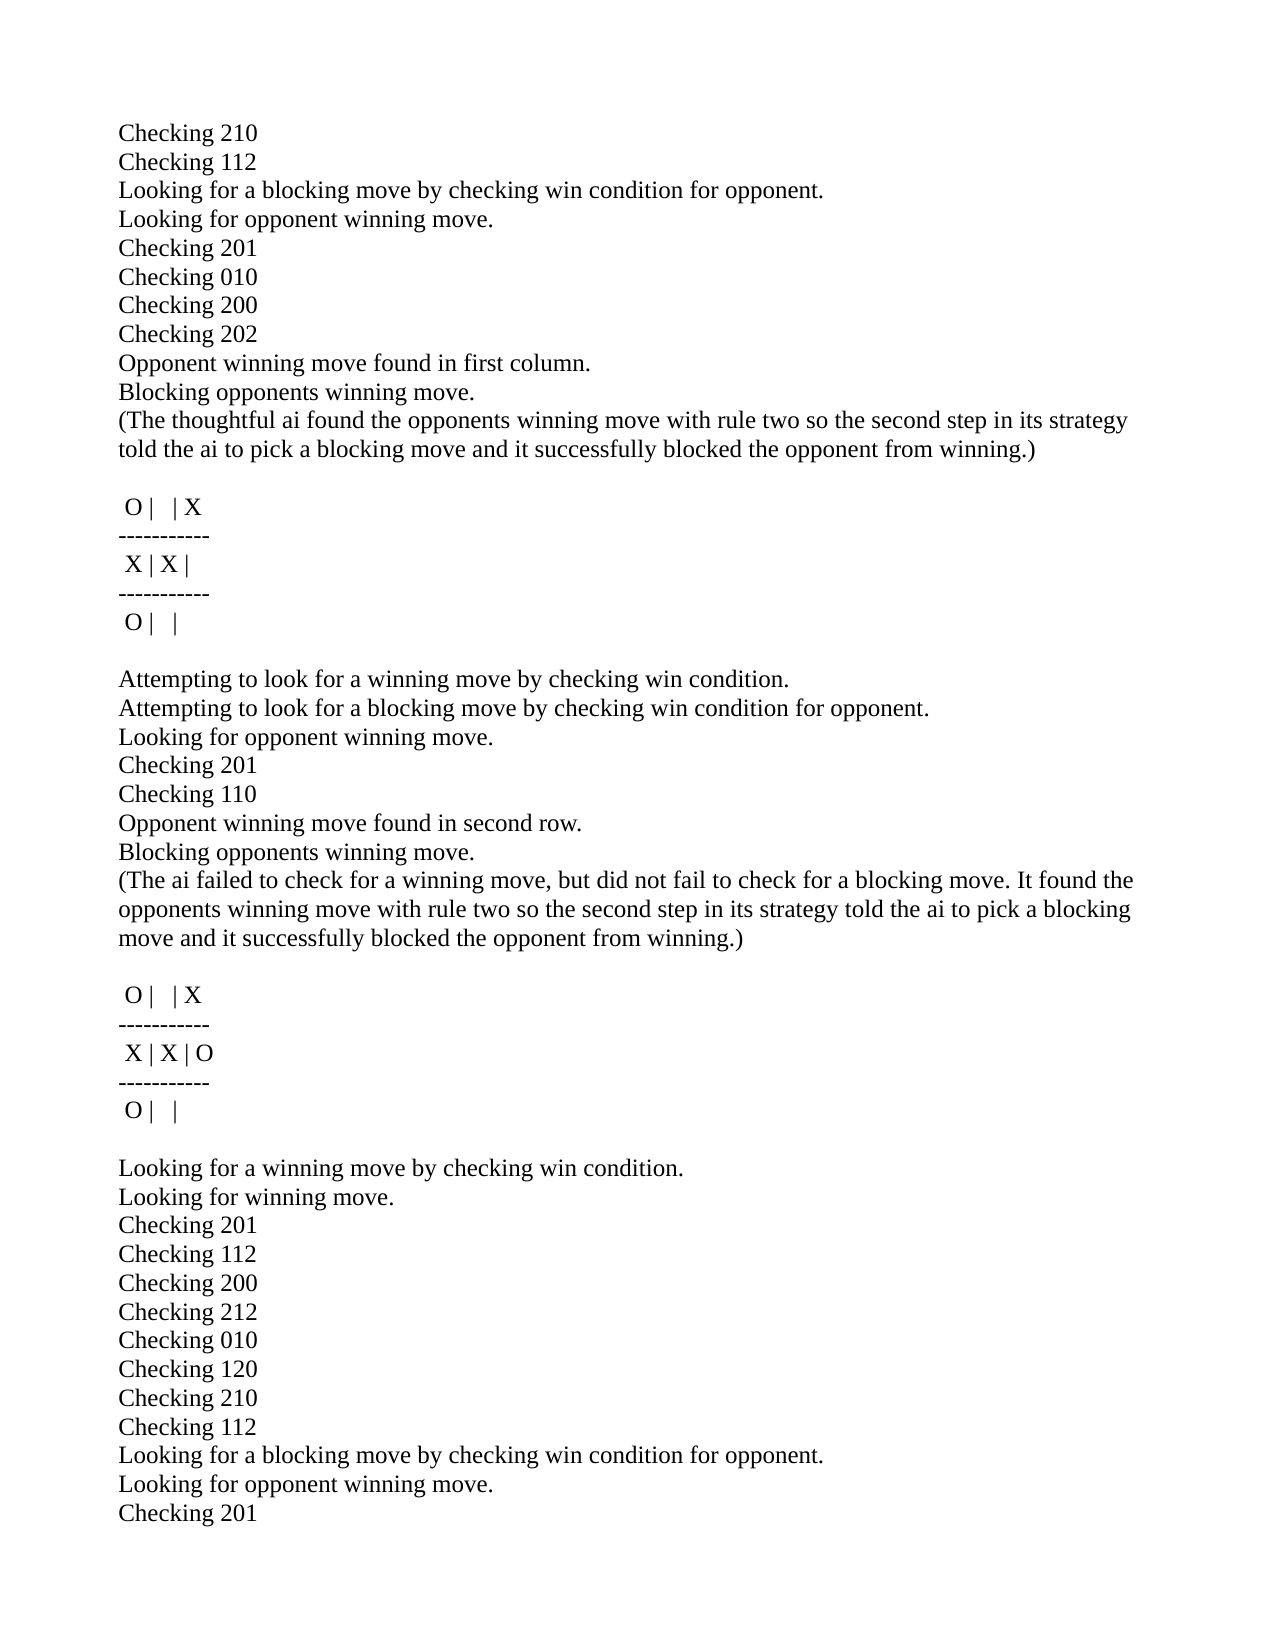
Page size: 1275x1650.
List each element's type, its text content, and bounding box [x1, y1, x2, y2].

text ----------- [118, 521, 1157, 549]
text Opponent winning move found in first column. [118, 348, 1157, 377]
text Looking for opponent winning move. [118, 722, 1157, 751]
text Checking 202 [118, 319, 1157, 348]
text Checking 210 [118, 1383, 1157, 1412]
text (The thoughtful ai found the opponents winning move with rule two so the second step in its strategy told the ai to pick a blocking move and it successfully blocked the opponent from winning.) [118, 406, 1157, 463]
text O | | [118, 1096, 1157, 1124]
text O | | X [118, 981, 1157, 1009]
text Checking 120 [118, 1354, 1157, 1383]
text Checking 112 [118, 147, 1157, 176]
text ----------- [118, 1067, 1157, 1096]
text ----------- [118, 1009, 1157, 1038]
text O | | [118, 607, 1157, 636]
text ----------- [118, 578, 1157, 607]
text Looking for opponent winning move. [118, 1469, 1157, 1498]
text Blocking opponents winning move. [118, 377, 1157, 406]
text Checking 112 [118, 1412, 1157, 1441]
text Checking 201 [118, 1211, 1157, 1239]
text Looking for a blocking move by checking win condition for opponent. [118, 176, 1157, 204]
text Checking 200 [118, 1268, 1157, 1297]
text Blocking opponents winning move. [118, 837, 1157, 866]
text Checking 112 [118, 1239, 1157, 1268]
text Attempting to look for a winning move by checking win condition. [118, 664, 1157, 693]
text Looking for winning move. [118, 1182, 1157, 1211]
text Checking 201 [118, 1498, 1157, 1527]
text Checking 010 [118, 1326, 1157, 1354]
text Checking 210 [118, 118, 1157, 147]
text Opponent winning move found in second row. [118, 808, 1157, 837]
text Checking 201 [118, 751, 1157, 779]
text Checking 212 [118, 1297, 1157, 1326]
text Looking for a blocking move by checking win condition for opponent. [118, 1441, 1157, 1469]
text Checking 010 [118, 262, 1157, 291]
text O | | X [118, 492, 1157, 521]
text (The ai failed to check for a winning move, but did not fail to check for a blocking move. It found the opponents winning move with rule two so the second step in its strategy told the ai to pick a blocking move and it successfully blocked the opponent from winning.) [118, 866, 1157, 952]
text Checking 201 [118, 233, 1157, 262]
text Checking 110 [118, 779, 1157, 808]
text Looking for opponent winning move. [118, 204, 1157, 233]
text Checking 200 [118, 291, 1157, 319]
text Looking for a winning move by checking win condition. [118, 1153, 1157, 1182]
text X | X | [118, 549, 1157, 578]
text X | X | O [118, 1038, 1157, 1067]
text Attempting to look for a blocking move by checking win condition for opponent. [118, 693, 1157, 722]
